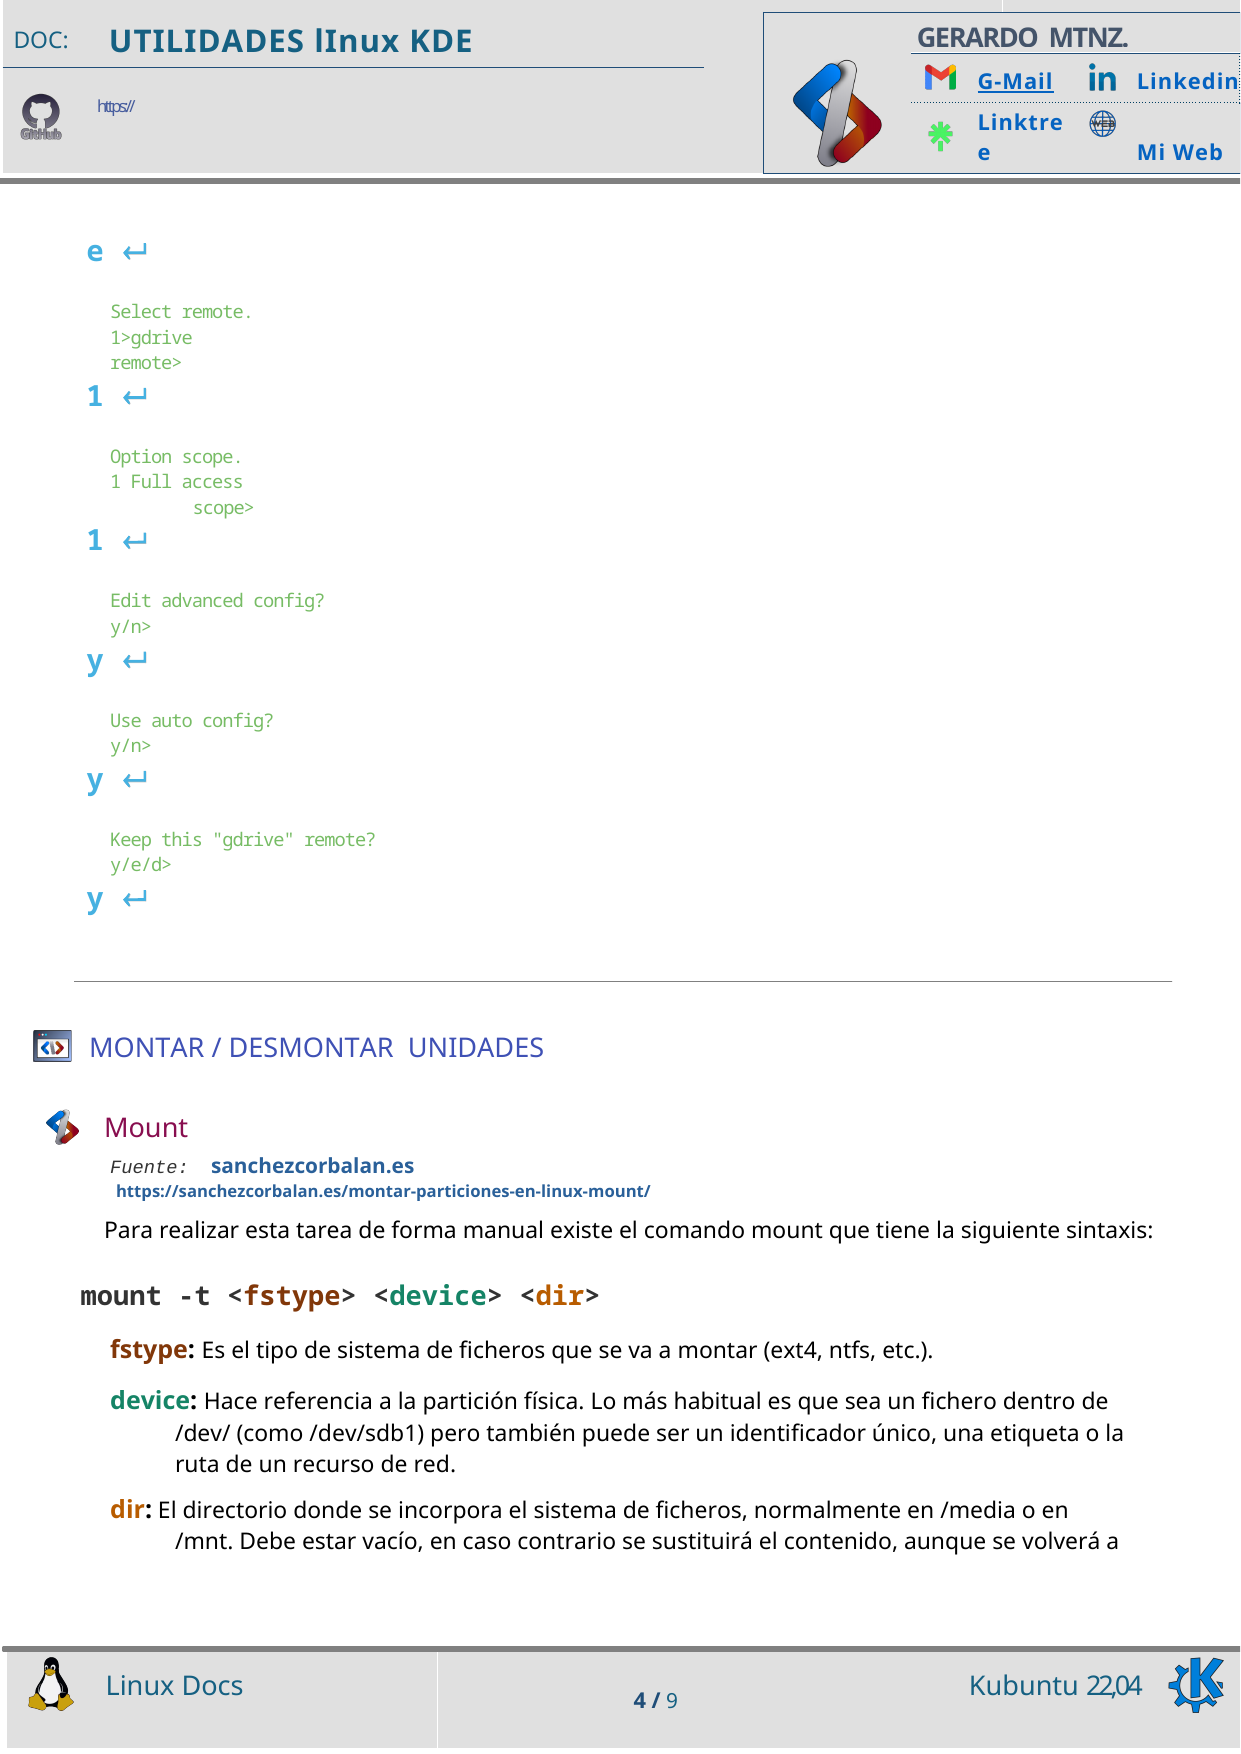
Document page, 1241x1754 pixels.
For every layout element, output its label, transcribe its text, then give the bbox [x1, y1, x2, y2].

picture [33, 1030, 72, 1062]
picture [1086, 61, 1119, 94]
text y/e/d> [110, 852, 1172, 877]
text 1  [86, 520, 1172, 559]
text e  [86, 230, 1172, 270]
text mount -t <fstype> <device> <dir> [80, 1277, 1172, 1313]
picture [12, 89, 70, 144]
text dir: El directorio donde se incorpora el sistema de ficheros, normalmente en /media o en [110, 1491, 1172, 1525]
text 1>gdrive [110, 324, 1172, 349]
text scope> [192, 494, 1172, 520]
text https://sanchezcorbalan.es/montar-particiones-en-linux-mount/ [116, 1180, 1172, 1203]
text Use auto config? [110, 707, 1172, 732]
text device: Hace referencia a la partición física. Lo más habitual es que sea un fichero dentro de [110, 1383, 1172, 1417]
text Para realizar esta tarea de forma manual existe el comando mount que tiene la siguiente sintaxis: [104, 1214, 1172, 1245]
text fstype: Es el tipo de sistema de ficheros que se va a montar (ext4, ntfs, etc.). [110, 1332, 1172, 1366]
picture [46, 1109, 79, 1145]
text 1  [86, 375, 1172, 415]
text Option scope. [110, 443, 1172, 469]
picture [924, 61, 957, 94]
picture [925, 121, 956, 152]
text Keep this "gdrive" remote? [110, 826, 1172, 852]
picture [783, 53, 891, 167]
text y  [86, 877, 1172, 917]
text remote> [110, 349, 1172, 375]
picture [20, 1655, 80, 1715]
text Select remote. [110, 298, 1172, 324]
text Edit advanced config? [110, 588, 1172, 613]
text y/n> [110, 613, 1172, 639]
text y  [86, 639, 1172, 678]
text /mnt. Debe estar vacío, en caso contrario se sustituirá el contenido, aunque se volverá a [175, 1525, 1172, 1557]
text /dev/ (como /dev/sdb1) pero también puede ser un identificador único, una etiqueta o la ruta de un recurso de red. [175, 1417, 1172, 1479]
subtitle Mount [45, 1108, 1172, 1146]
text y/n> [110, 732, 1172, 758]
text MONTAR / DESMONTAR UNIDADES [33, 1028, 1172, 1074]
text Fuente: sanchezcorbalan.es [110, 1152, 1172, 1180]
text y  [86, 758, 1172, 798]
picture [1086, 107, 1119, 140]
picture [1166, 1655, 1226, 1715]
text 1 Full access [110, 469, 1172, 494]
